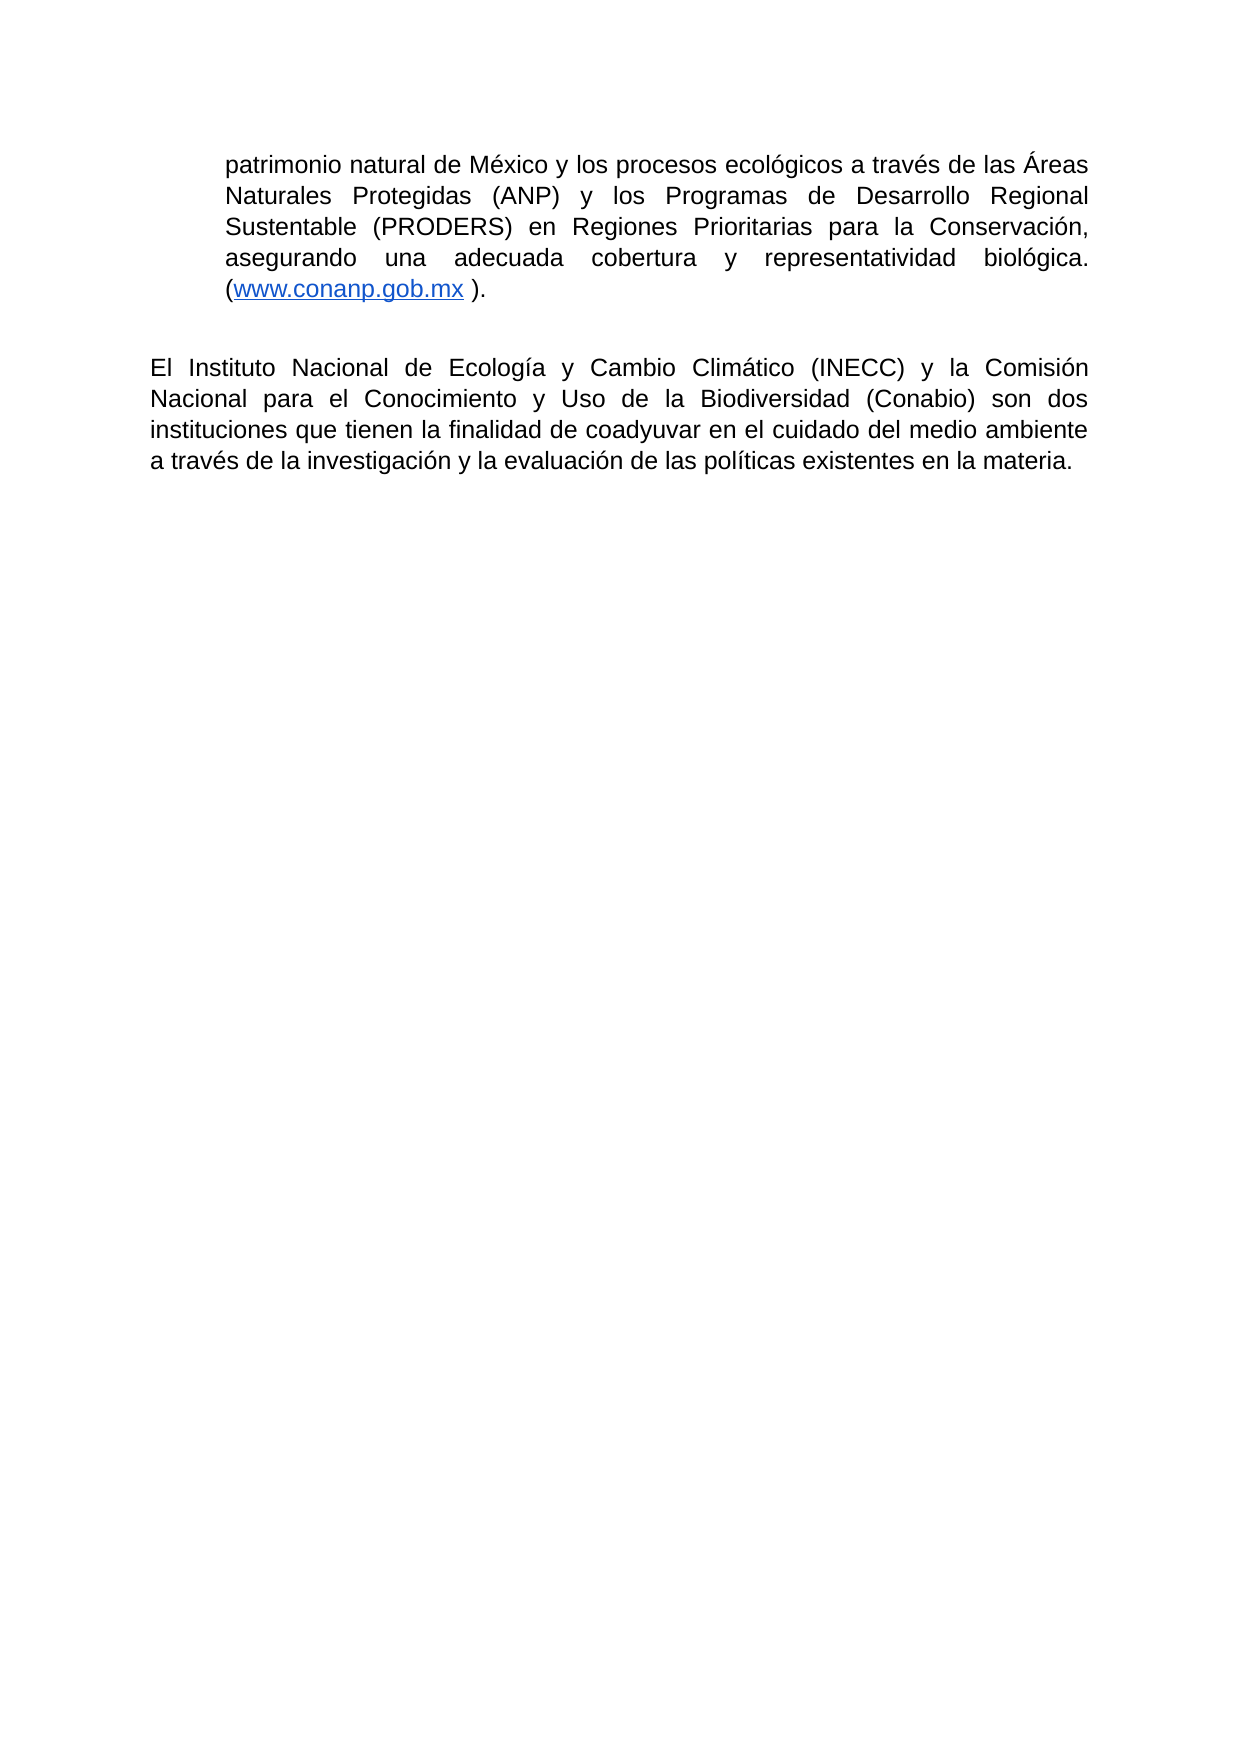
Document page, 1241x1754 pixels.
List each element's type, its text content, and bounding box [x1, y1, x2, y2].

text El Instituto Nacional de Ecología y Cambio Climático (INECC) y la Comisión Nacional para el Conocimiento y Uso de la Biodiversidad (Conabio) son dos instituciones que tienen la finalidad de coadyuvar en el cuidado del medio ambiente a través de la investigación y la evaluación de las políticas existentes en la materia. [150, 353, 1090, 475]
list patrimonio natural de México y los procesos ecológicos a través de las Áreas Naturales Protegidas (ANP) y los Programas de Desarrollo Regional Sustentable (PRODERS) en Regiones Prioritarias para la Conservación, asegurando una adecuada cobertura y representatividad biológica. (www.conanp.gob.mx ). [187, 150, 1090, 303]
